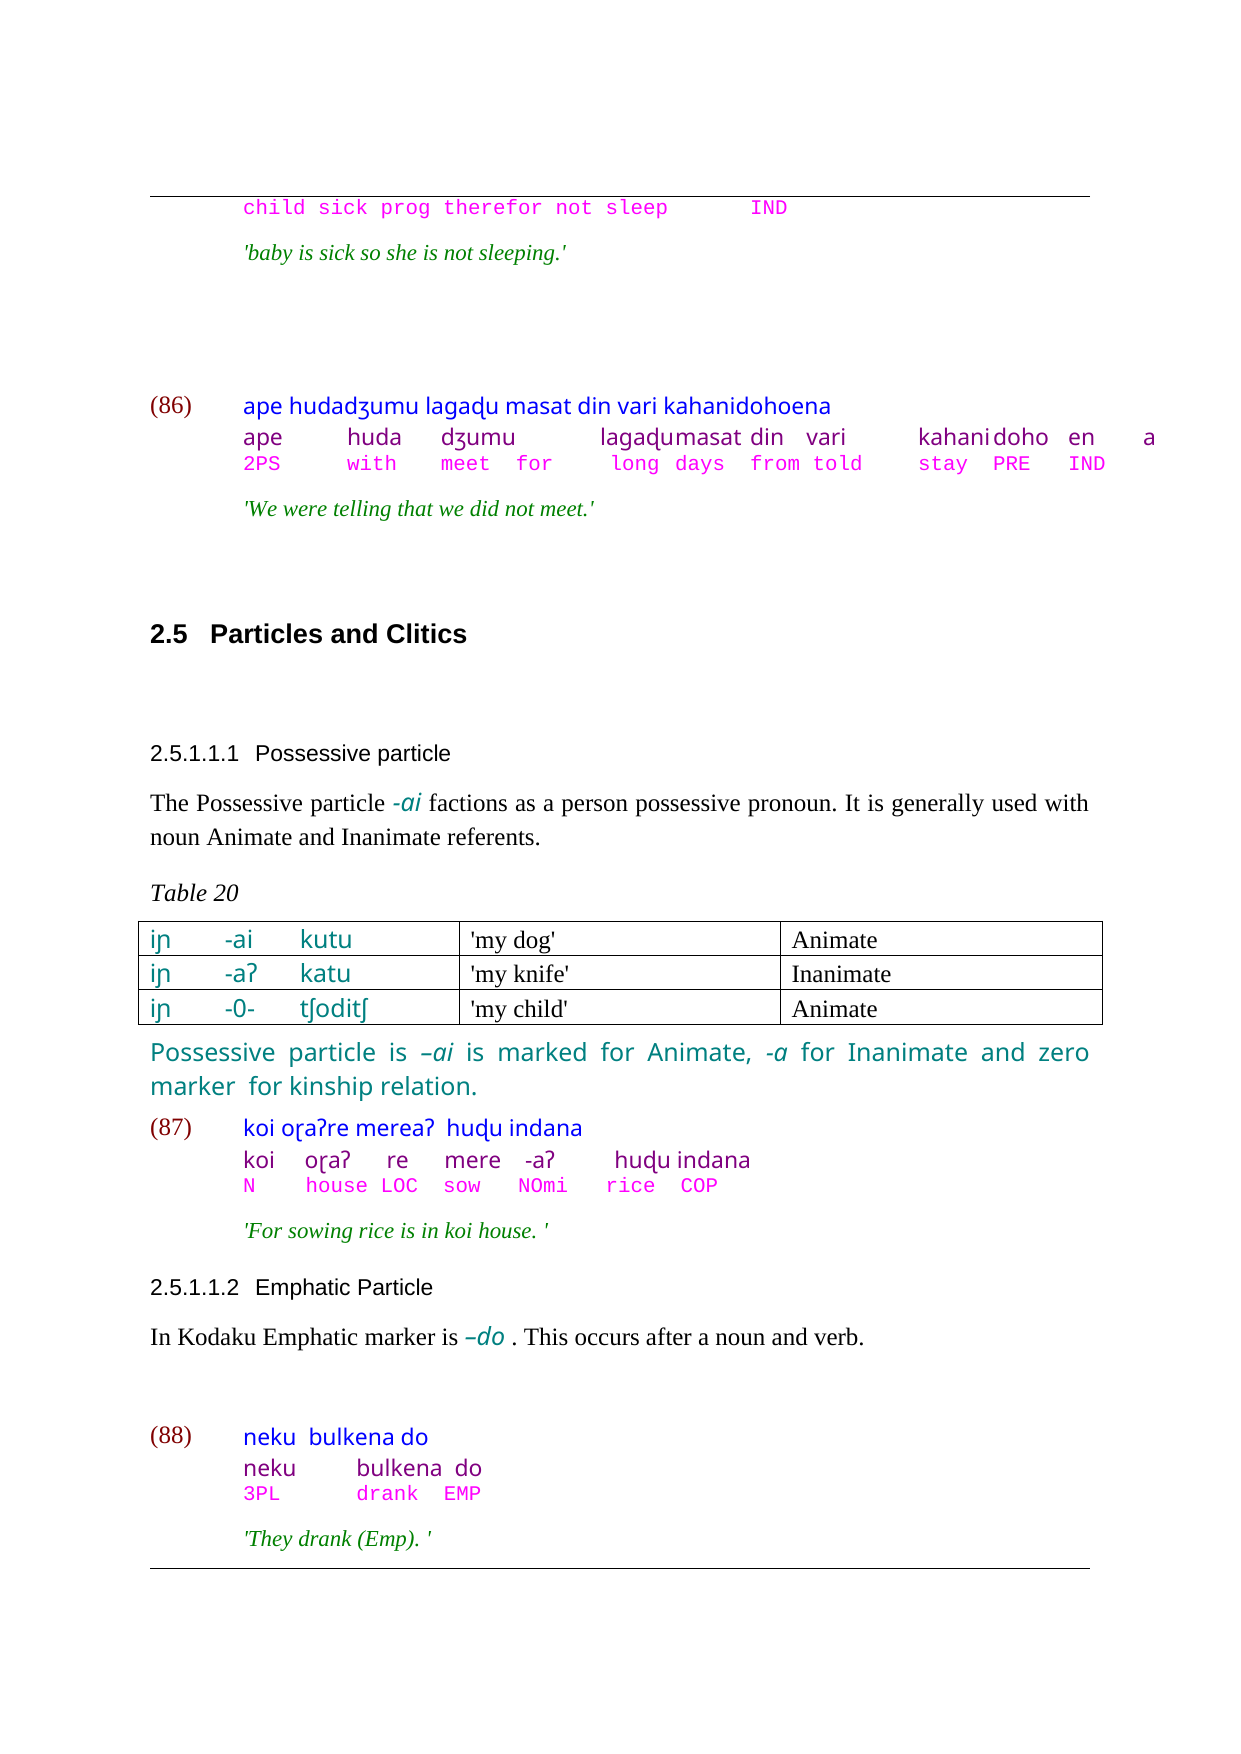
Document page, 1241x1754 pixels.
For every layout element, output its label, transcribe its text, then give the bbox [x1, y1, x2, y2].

table_cell N house LOC sow NOmi rice COP [235, 1175, 1240, 1217]
table_header koi oɽaʔre mereaʔ huɖu indana [235, 1112, 1240, 1143]
table_cell [143, 1144, 235, 1175]
table_cell [143, 239, 235, 282]
table_cell 'my knife' [460, 956, 780, 989]
table_cell [143, 1483, 235, 1526]
text Table 20 [150, 875, 1090, 908]
text In Kodaku Emphatic marker is –do . This occurs after a noun and verb. [150, 1318, 1090, 1352]
table_cell 'my child' [460, 990, 780, 1024]
table_cell 'baby is sick so she is not sleeping.' [235, 239, 1240, 282]
text Possessive particle is –ai is marked for Animate, -a for Inanimate and zero marker for kinship relation. [150, 1035, 1090, 1102]
text The Possessive particle -ai factions as a person possessive pronoun. It is generally used with noun Animate and Inanimate referents. [150, 785, 1090, 852]
table_cell neku bulkena do [235, 1452, 1240, 1483]
table_cell [143, 1175, 235, 1217]
table_cell Inanimate [781, 956, 1102, 989]
table_cell 'They drank (Emp). ' [235, 1526, 1240, 1552]
subtitle Possessive particle [150, 735, 1090, 768]
table_cell 'We were telling that we did not meet.' [235, 495, 1240, 537]
table_cell [143, 197, 235, 239]
table_cell [143, 1217, 235, 1243]
table_cell koi oɽaʔ re mere -aʔ huɖu indana [235, 1144, 1240, 1175]
subtitle Particles and Clitics [150, 616, 1090, 650]
table_header 'my dog' [460, 922, 780, 955]
table_cell ape huda dʒumu lagaɖu masat din vari kahani doho en a 2PS with meet for long days from told stay PRE IND [235, 421, 1240, 495]
table_cell 'For sowing rice is in koi house. ' [235, 1217, 1240, 1243]
table_cell [143, 421, 235, 495]
table_header Animate [781, 922, 1102, 955]
table_header [143, 1421, 235, 1452]
subtitle Emphatic Particle [150, 1268, 1090, 1302]
table_header [143, 390, 235, 421]
table_cell iɲ -aʔ katu [139, 956, 459, 989]
table_header [143, 1112, 235, 1143]
table_cell [143, 1526, 235, 1552]
table_cell child sick prog therefor not sleep IND [235, 197, 1240, 239]
table_cell [143, 1452, 235, 1483]
table_cell 3PL drank EMP [235, 1483, 1240, 1526]
table_header neku bulkena do [235, 1421, 1240, 1452]
table_cell Animate [781, 990, 1102, 1024]
table_header ape hudadʒumu lagaɖu masat din vari kahanidohoena [235, 390, 1240, 421]
table_cell [143, 495, 235, 537]
table_cell iɲ -0- tʃoditʃ [139, 990, 459, 1024]
table_header iɲ -ai kutu [139, 922, 459, 955]
